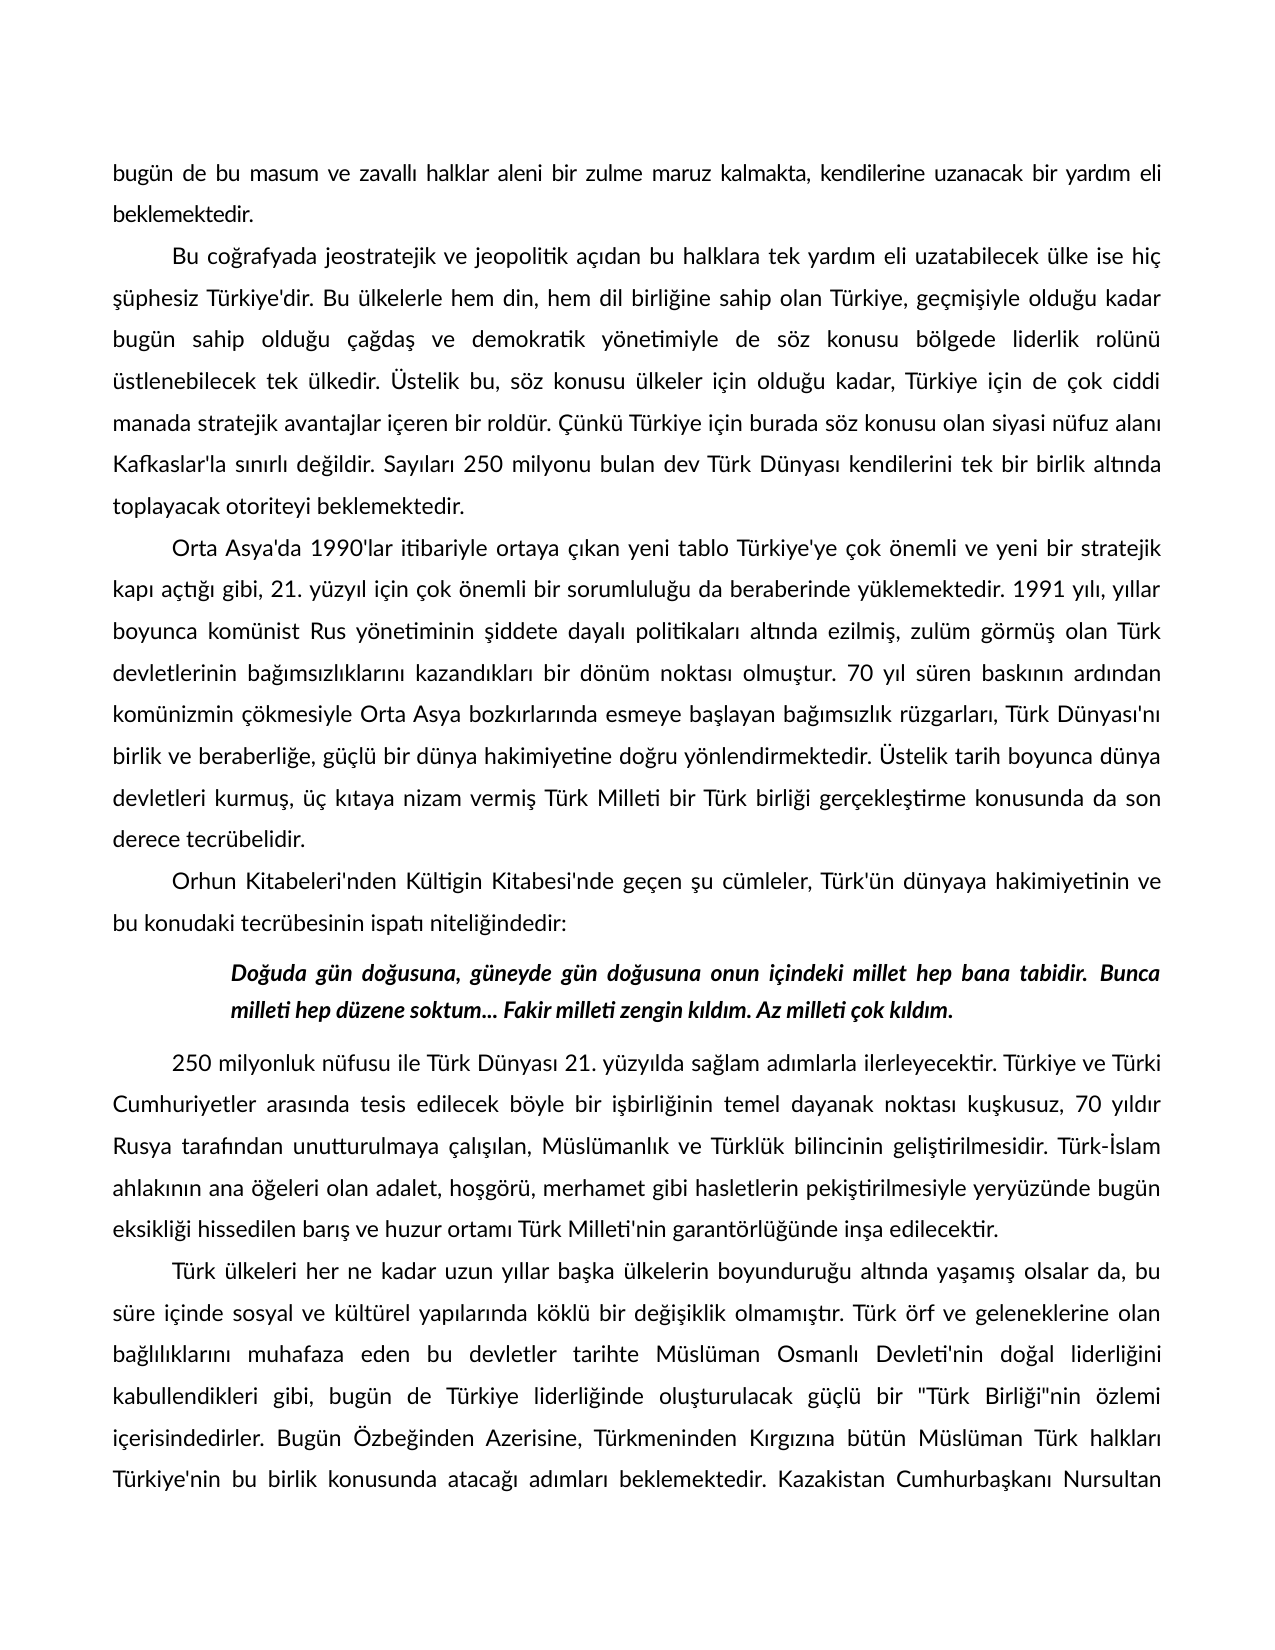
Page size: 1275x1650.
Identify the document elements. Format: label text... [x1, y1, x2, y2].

text Bu coğrafyada jeostratejik ve jeopolitik açıdan bu halklara tek yardım eli uzatabilecek ülke ise hiç şüphesiz Türkiye'dir. Bu ülkelerle hem din, hem dil birliğine sahip olan Türkiye, geçmişiyle olduğu kadar bugün sahip olduğu çağdaş ve demokratik yönetimiyle de söz konusu bölgede liderlik rolünü üstlenebilecek tek ülkedir. Üstelik bu, söz konusu ülkeler için olduğu kadar, Türkiye için de çok ciddi manada stratejik avantajlar içeren bir roldür. Çünkü Türkiye için burada söz konusu olan siyasi nüfuz alanı Kafkaslar'la sınırlı değildir. Sayıları 250 milyonu bulan dev Türk Dünyası kendilerini tek bir birlik altında toplayacak otoriteyi beklemektedir. [112, 231, 1162, 523]
text Türk ülkeleri her ne kadar uzun yıllar başka ülkelerin boyunduruğu altında yaşamış olsalar da, bu süre içinde sosyal ve kültürel yapılarında köklü bir değişiklik olmamıştır. Türk örf ve geleneklerine olan bağlılıklarını muhafaza eden bu devletler tarihte Müslüman Osmanlı Devleti'nin doğal liderliğini kabullendikleri gibi, bugün de Türkiye liderliğinde oluşturulacak güçlü bir "Türk Birliği"nin özlemi içerisindedirler. Bugün Özbeğinden Azerisine, Türkmeninden Kırgızına bütün Müslüman Türk halkları Türkiye'nin bu birlik konusunda atacağı adımları beklemektedir. Kazakistan Cumhurbaşkanı Nursultan [112, 1246, 1162, 1496]
text Orta Asya'da 1990'lar itibariyle ortaya çıkan yeni tablo Türkiye'ye çok önemli ve yeni bir stratejik kapı açtığı gibi, 21. yüzyıl için çok önemli bir sorumluluğu da beraberinde yüklemektedir. 1991 yılı, yıllar boyunca komünist Rus yönetiminin şiddete dayalı politikaları altında ezilmiş, zulüm görmüş olan Türk devletlerinin bağımsızlıklarını kazandıkları bir dönüm noktası olmuştur. 70 yıl süren baskının ardından komünizmin çökmesiyle Orta Asya bozkırlarında esmeye başlayan bağımsızlık rüzgarları, Türk Dünyası'nı birlik ve beraberliğe, güçlü bir dünya hakimiyetine doğru yönlendirmektedir. Üstelik tarih boyunca dünya devletleri kurmuş, üç kıtaya nizam vermiş Türk Milleti bir Türk birliği gerçekleştirme konusunda da son derece tecrübelidir. [112, 523, 1162, 856]
text Doğuda gün doğusuna, güneyde gün doğusuna onun içindeki millet hep bana tabidir. Bunca milleti hep düzene soktum... Fakir milleti zengin kıldım. Az milleti çok kıldım. [231, 951, 1162, 1026]
text 250 milyonluk nüfusu ile Türk Dünyası 21. yüzyılda sağlam adımlarla ilerleyecektir. Türkiye ve Türki Cumhuriyetler arasında tesis edilecek böyle bir işbirliğinin temel dayanak noktası kuşkusuz, 70 yıldır Rusya tarafından unutturulmaya çalışılan, Müslümanlık ve Türklük bilincinin geliştirilmesidir. Türk-İslam ahlakının ana öğeleri olan adalet, hoşgörü, merhamet gibi hasletlerin pekiştirilmesiyle yeryüzünde bugün eksikliği hissedilen barış ve huzur ortamı Türk Milleti'nin garantörlüğünde inşa edilecektir. [112, 1038, 1162, 1246]
text Orhun Kitabeleri'nden Kültigin Kitabesi'nde geçen şu cümleler, Türk'ün dünyaya hakimiyetinin ve bu konudaki tecrübesinin ispatı niteliğindedir: [112, 856, 1162, 939]
text bugün de bu masum ve zavallı halklar aleni bir zulme maruz kalmakta, kendilerine uzanacak bir yardım eli beklemektedir. [112, 148, 1162, 231]
